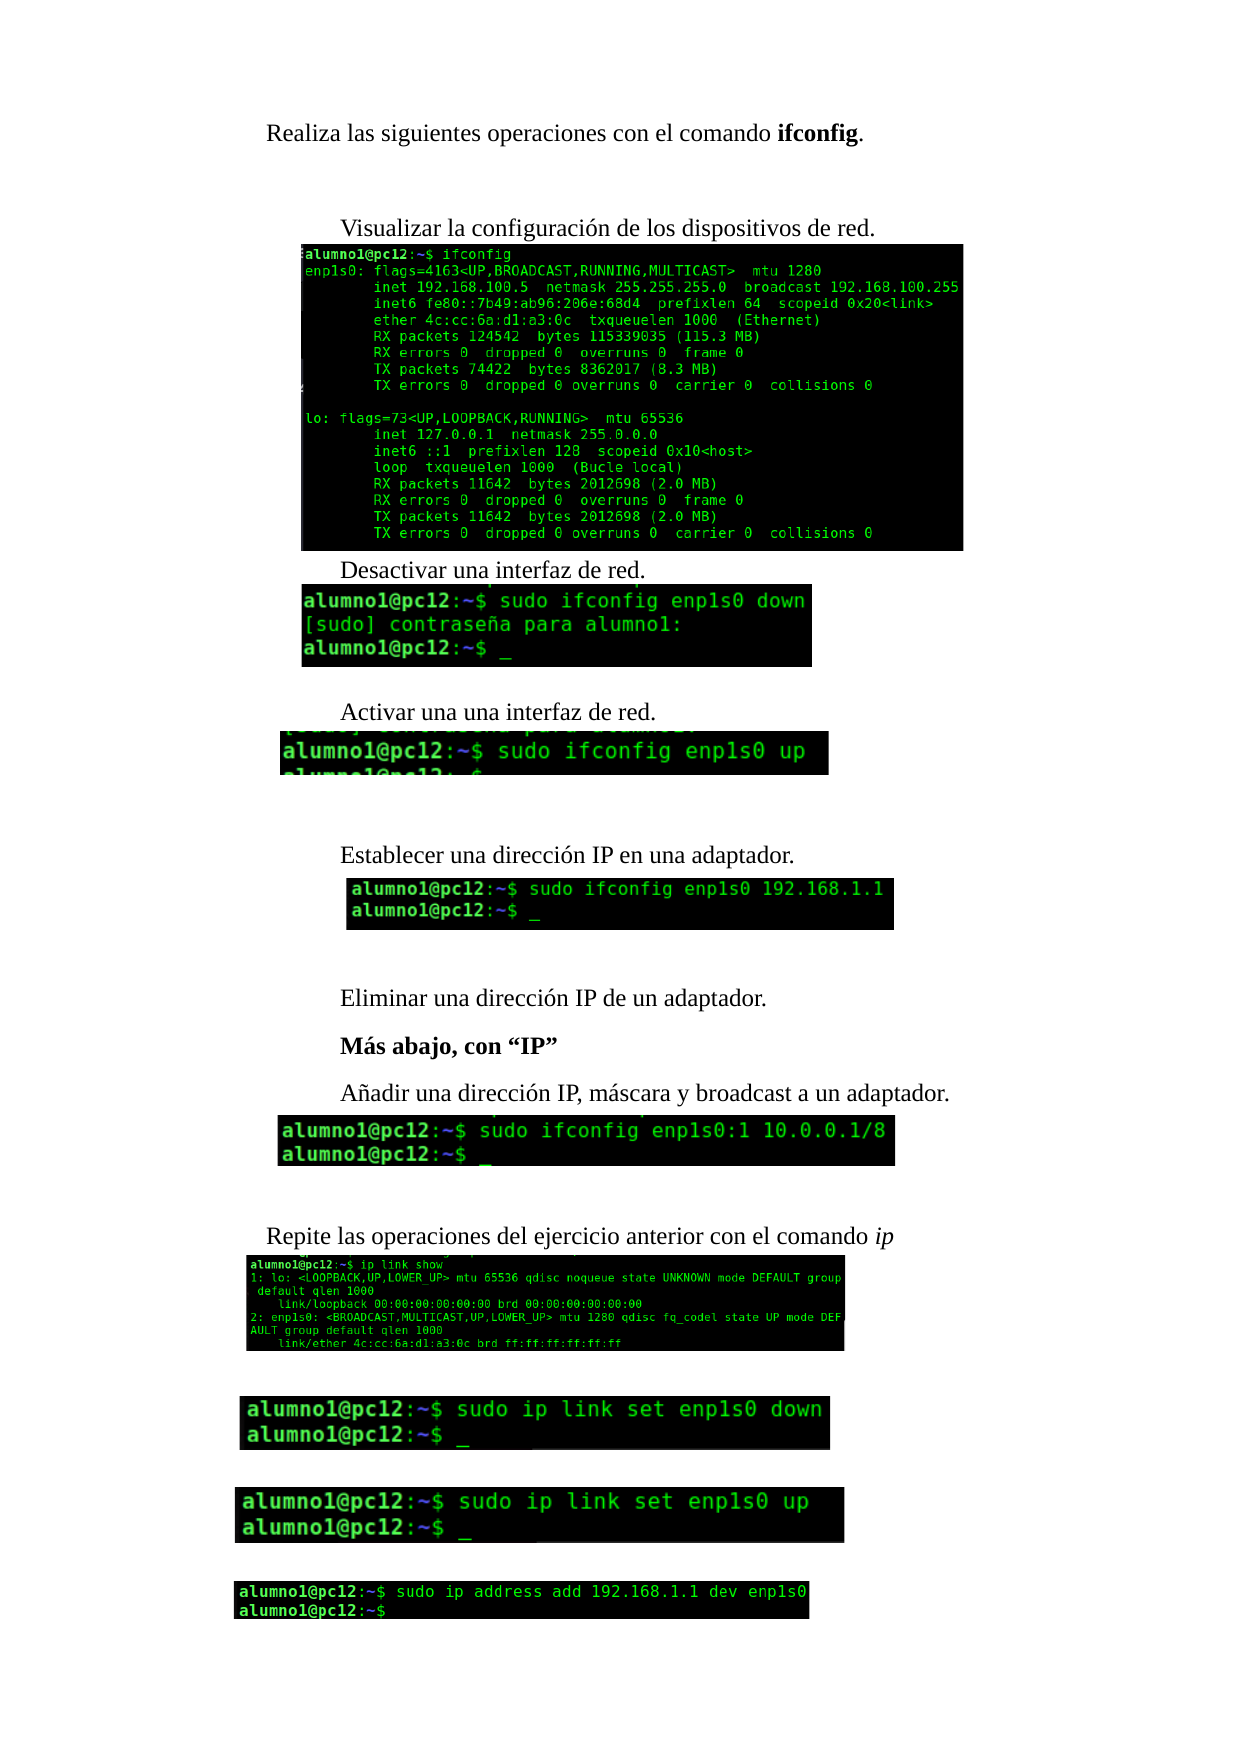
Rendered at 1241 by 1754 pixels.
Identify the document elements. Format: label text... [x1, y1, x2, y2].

list Establecer una dirección IP en una adaptador. [310, 840, 1122, 869]
list Eliminar una dirección IP de un adaptador. [310, 983, 1122, 1012]
picture [233, 1581, 810, 1619]
list Activar una una interfaz de red. [310, 697, 1122, 726]
picture [346, 878, 894, 930]
list Repite las operaciones del ejercicio anterior con el comando ip [236, 1221, 1122, 1250]
picture [277, 1115, 896, 1166]
list Añadir una dirección IP, máscara y broadcast a un adaptador. [310, 1078, 1122, 1107]
picture [234, 1487, 845, 1543]
picture [239, 1396, 830, 1450]
list Desactivar una interfaz de red. [310, 356, 1122, 583]
picture [246, 1255, 845, 1351]
list Realiza las siguientes operaciones con el comando ifconfig. [236, 118, 1122, 147]
text Visualizar la configuración de los dispositivos de red. [118, 213, 1122, 242]
picture [301, 584, 812, 667]
picture [280, 731, 829, 775]
text Más abajo, con “IP” [118, 1031, 1122, 1059]
picture [301, 244, 964, 551]
